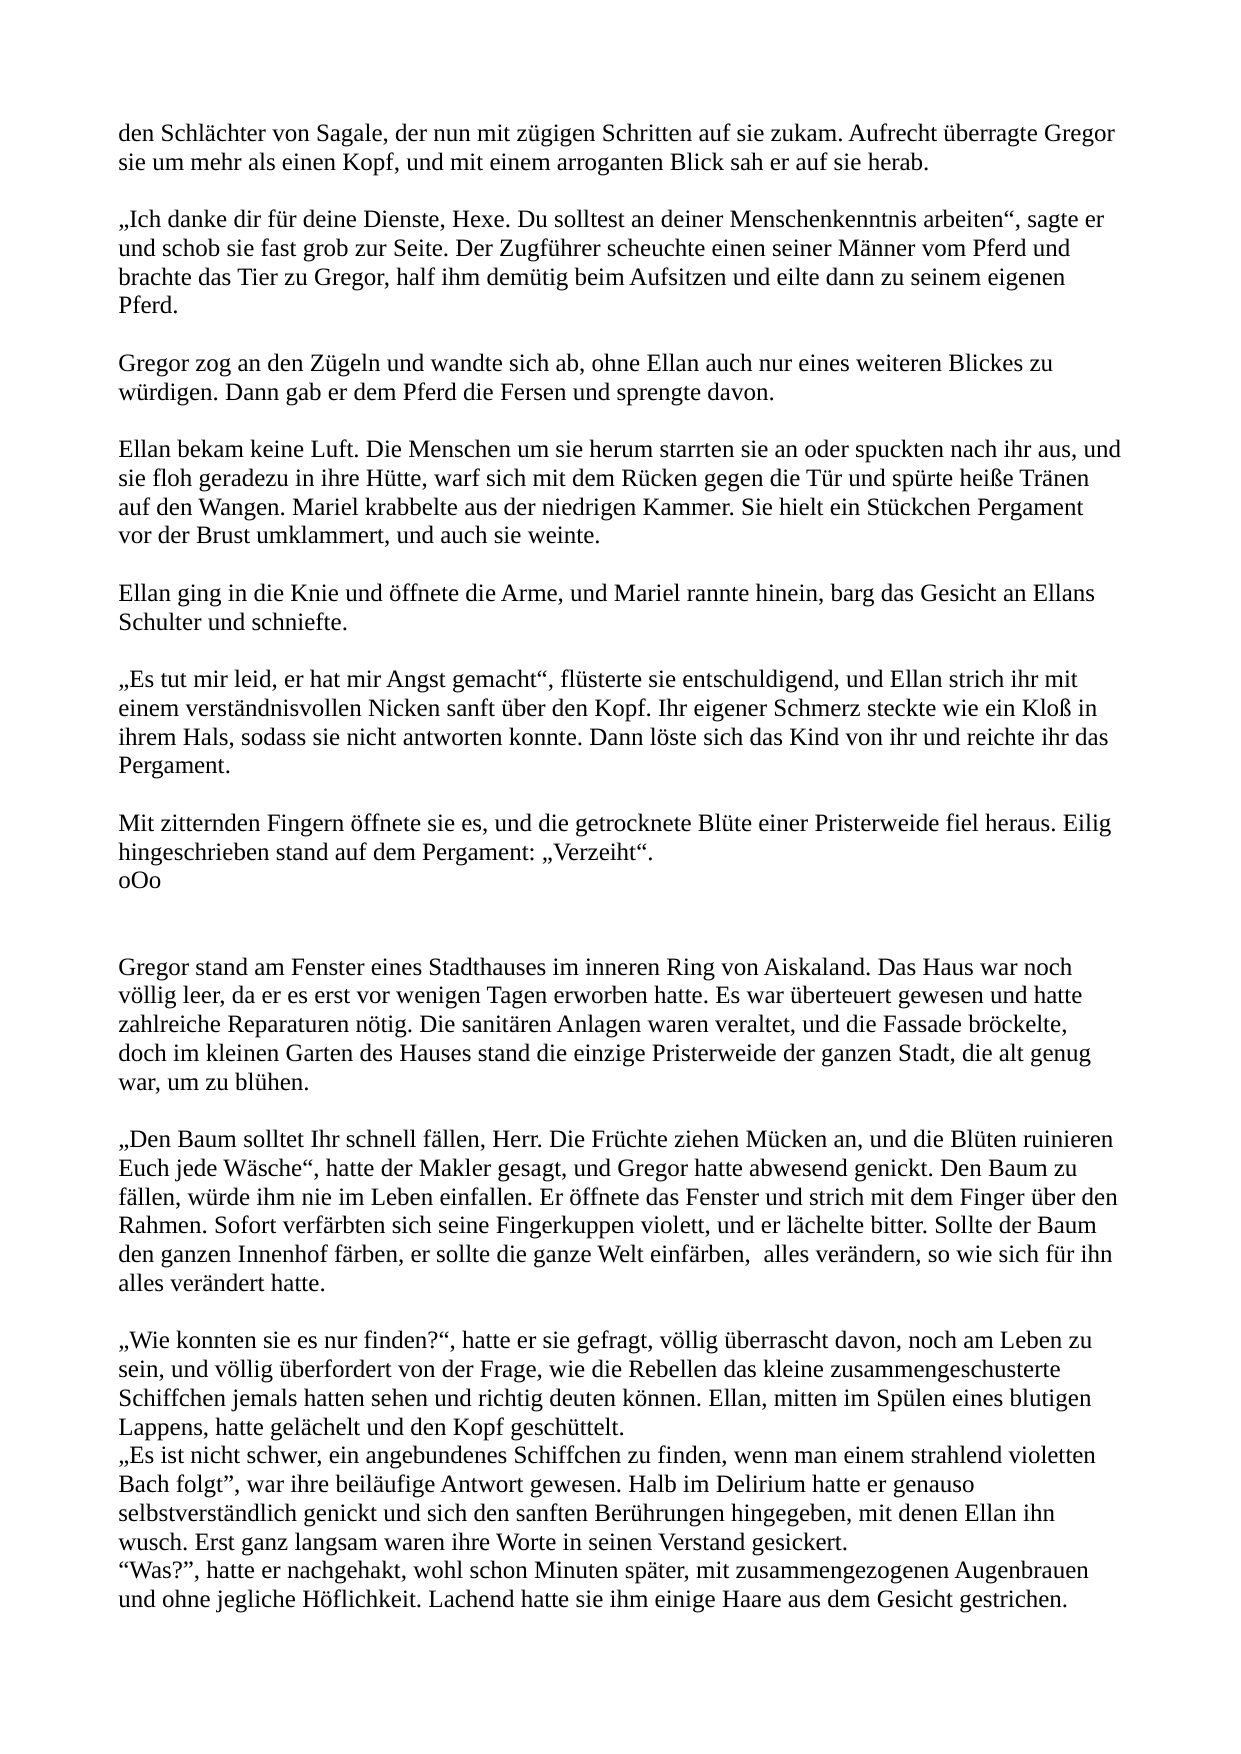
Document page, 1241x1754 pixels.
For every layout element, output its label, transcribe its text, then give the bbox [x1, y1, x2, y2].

text Ellan bekam keine Luft. Die Menschen um sie herum starrten sie an oder spuckten nach ihr aus, und sie floh geradezu in ihre Hütte, warf sich mit dem Rücken gegen die Tür und spürte heiße Tränen auf den Wangen. Mariel krabbelte aus der niedrigen Kammer. Sie hielt ein Stückchen Pergament vor der Brust umklammert, und auch sie weinte. [118, 434, 1122, 549]
text den Schlächter von Sagale, der nun mit zügigen Schritten auf sie zukam. Aufrecht überragte Gregor sie um mehr als einen Kopf, und mit einem arroganten Blick sah er auf sie herab. [118, 118, 1122, 176]
text oOo [118, 866, 1122, 894]
text „Ich danke dir für deine Dienste, Hexe. Du solltest an deiner Menschenkenntnis arbeiten“, sagte er und schob sie fast grob zur Seite. Der Zugführer scheuchte einen seiner Männer vom Pferd und brachte das Tier zu Gregor, half ihm demütig beim Aufsitzen und eilte dann zu seinem eigenen Pferd. [118, 204, 1122, 319]
text „Es tut mir leid, er hat mir Angst gemacht“, flüsterte sie entschuldigend, und Ellan strich ihr mit einem verständnisvollen Nicken sanft über den Kopf. Ihr eigener Schmerz steckte wie ein Kloß in ihrem Hals, sodass sie nicht antworten konnte. Dann löste sich das Kind von ihr und reichte ihr das Pergament. [118, 664, 1122, 779]
text Gregor zog an den Zügeln und wandte sich ab, ohne Ellan auch nur eines weiteren Blickes zu würdigen. Dann gab er dem Pferd die Fersen und sprengte davon. [118, 348, 1122, 406]
text “Was?”, hatte er nachgehakt, wohl schon Minuten später, mit zusammengezogenen Augenbrauen und ohne jegliche Höflichkeit. Lachend hatte sie ihm einige Haare aus dem Gesicht gestrichen. [118, 1556, 1122, 1613]
text „Wie konnten sie es nur finden?“, hatte er sie gefragt, völlig überrascht davon, noch am Leben zu sein, und völlig überfordert von der Frage, wie die Rebellen das kleine zusammengeschusterte Schiffchen jemals hatten sehen und richtig deuten können. Ellan, mitten im Spülen eines blutigen Lappens, hatte gelächelt und den Kopf geschüttelt. [118, 1326, 1122, 1441]
text Mit zitternden Fingern öffnete sie es, und die getrocknete Blüte einer Pristerweide fiel heraus. Eilig hingeschrieben stand auf dem Pergament: „Verzeiht“. [118, 808, 1122, 866]
text Ellan ging in die Knie und öffnete die Arme, und Mariel rannte hinein, barg das Gesicht an Ellans Schulter und schniefte. [118, 578, 1122, 636]
text Gregor stand am Fenster eines Stadthauses im inneren Ring von Aiskaland. Das Haus war noch völlig leer, da er es erst vor wenigen Tagen erworben hatte. Es war überteuert gewesen und hatte zahlreiche Reparaturen nötig. Die sanitären Anlagen waren veraltet, und die Fassade bröckelte, doch im kleinen Garten des Hauses stand die einzige Pristerweide der ganzen Stadt, die alt genug war, um zu blühen. [118, 952, 1122, 1096]
text „Es ist nicht schwer, ein angebundenes Schiffchen zu finden, wenn man einem strahlend violetten Bach folgt”, war ihre beiläufige Antwort gewesen. Halb im Delirium hatte er genauso selbstverständlich genickt und sich den sanften Berührungen hingegeben, mit denen Ellan ihn wusch. Erst ganz langsam waren ihre Worte in seinen Verstand gesickert. [118, 1441, 1122, 1556]
text „Den Baum solltet Ihr schnell fällen, Herr. Die Früchte ziehen Mücken an, und die Blüten ruinieren Euch jede Wäsche“, hatte der Makler gesagt, und Gregor hatte abwesend genickt. Den Baum zu fällen, würde ihm nie im Leben einfallen. Er öffnete das Fenster und strich mit dem Finger über den Rahmen. Sofort verfärbten sich seine Fingerkuppen violett, und er lächelte bitter. Sollte der Baum den ganzen Innenhof färben, er sollte die ganze Welt einfärben, alles verändern, so wie sich für ihn alles verändert hatte. [118, 1124, 1122, 1297]
